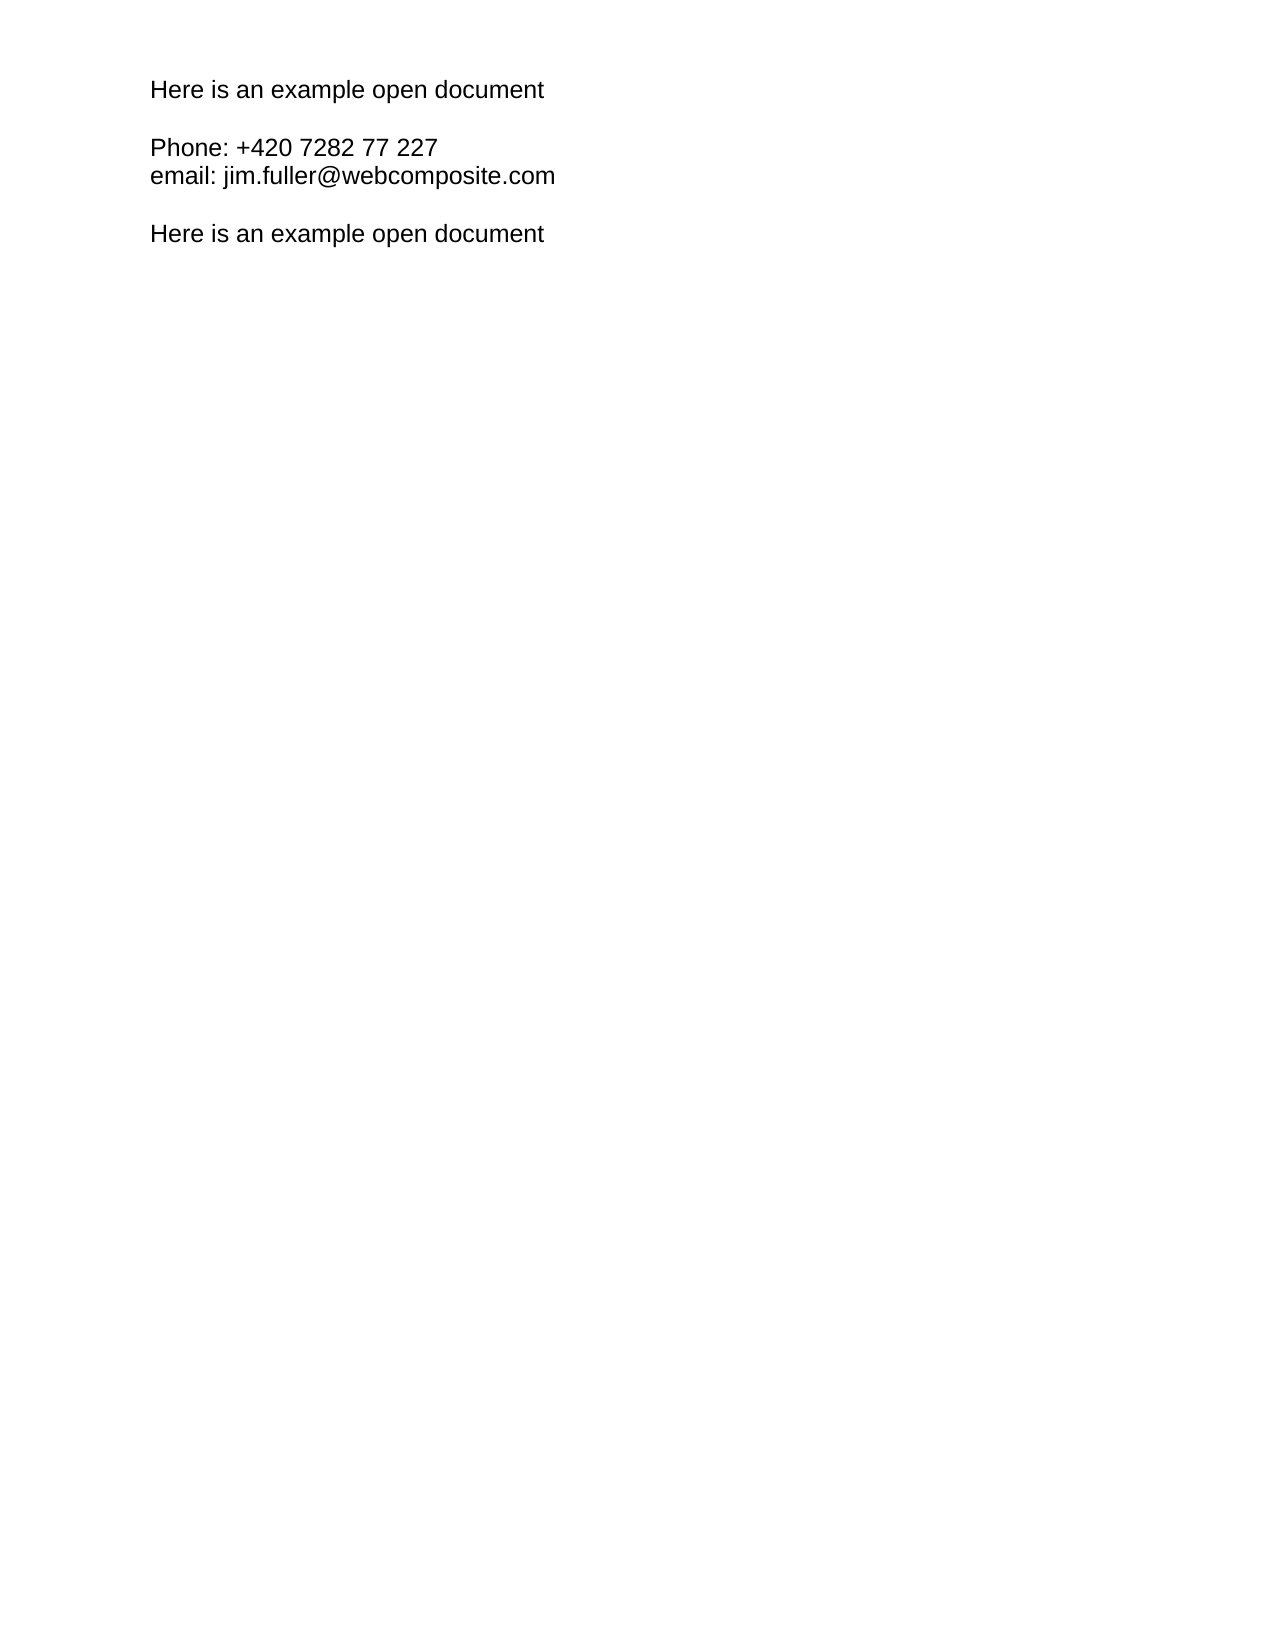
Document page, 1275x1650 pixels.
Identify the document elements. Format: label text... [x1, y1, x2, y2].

text Here is an example open document [150, 75, 1125, 104]
text Here is an example open document [150, 219, 1125, 247]
text Phone: +420 7282 77 227 [150, 132, 1125, 161]
text email: jim.fuller@webcomposite.com [150, 161, 1125, 190]
